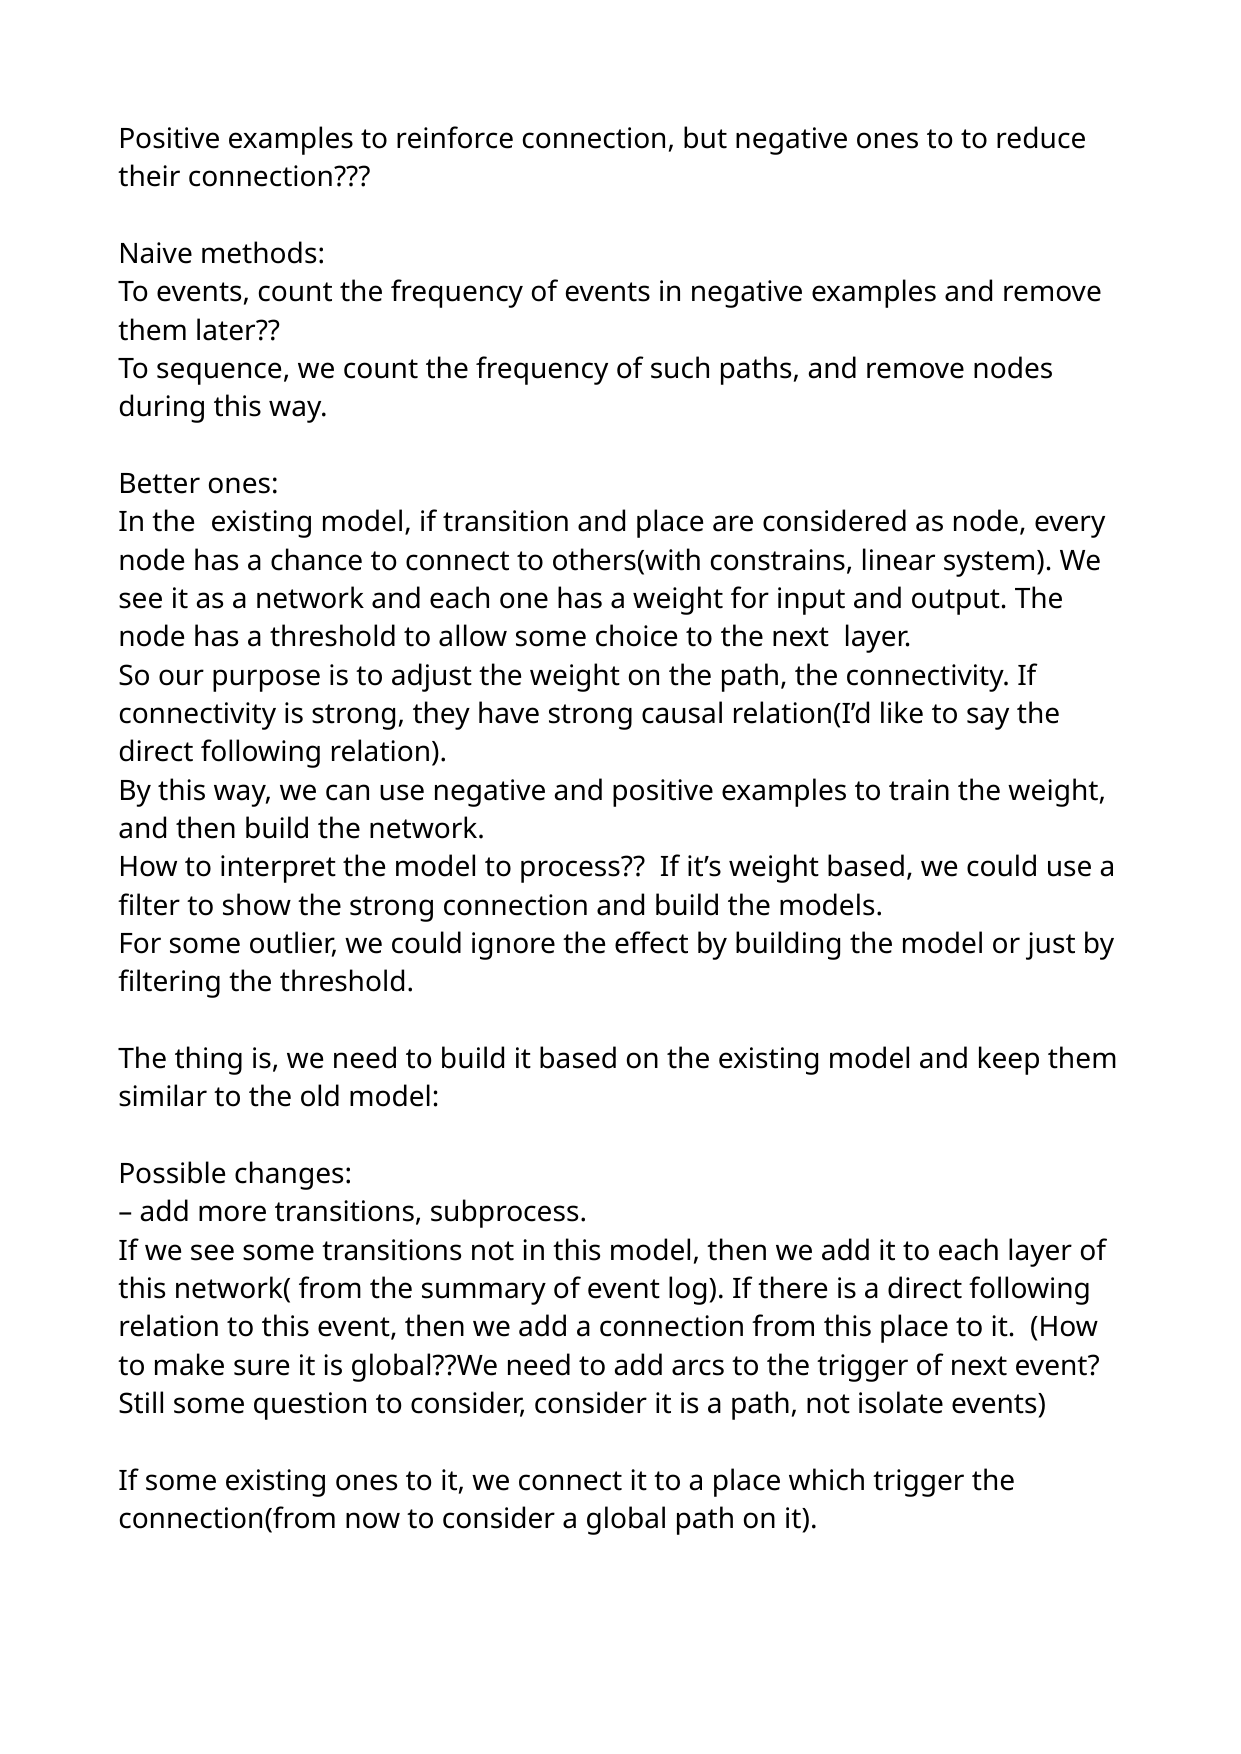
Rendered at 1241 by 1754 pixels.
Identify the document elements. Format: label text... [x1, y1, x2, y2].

text By this way, we can use negative and positive examples to train the weight, and then build the network. [118, 770, 1122, 846]
text Positive examples to reinforce connection, but negative ones to to reduce their connection??? [118, 118, 1122, 195]
text Naive methods: [118, 233, 1122, 271]
text – add more transitions, subprocess. [118, 1191, 1122, 1230]
text If we see some transitions not in this model, then we add it to each layer of this network( from the summary of event log). If there is a direct following relation to this event, then we add a connection from this place to it. (How to make sure it is global??We need to add arcs to the trigger of next event? Still some question to consider, consider it is a path, not isolate events) [118, 1230, 1122, 1421]
text To sequence, we count the frequency of such paths, and remove nodes during this way. [118, 348, 1122, 425]
text Better ones: [118, 463, 1122, 501]
text In the existing model, if transition and place are considered as node, every node has a chance to connect to others(with constrains, linear system). We see it as a network and each one has a weight for input and output. The node has a threshold to allow some choice to the next layer. [118, 501, 1122, 655]
text The thing is, we need to build it based on the existing model and keep them similar to the old model: [118, 1038, 1122, 1115]
text So our purpose is to adjust the weight on the path, the connectivity. If connectivity is strong, they have strong causal relation(I’d like to say the direct following relation). [118, 655, 1122, 770]
text How to interpret the model to process?? If it’s weight based, we could use a filter to show the strong connection and build the models. [118, 846, 1122, 923]
text To events, count the frequency of events in negative examples and remove them later?? [118, 271, 1122, 348]
text Possible changes: [118, 1153, 1122, 1191]
text If some existing ones to it, we connect it to a place which trigger the connection(from now to consider a global path on it). [118, 1460, 1122, 1536]
text For some outlier, we could ignore the effect by building the model or just by filtering the threshold. [118, 923, 1122, 1000]
